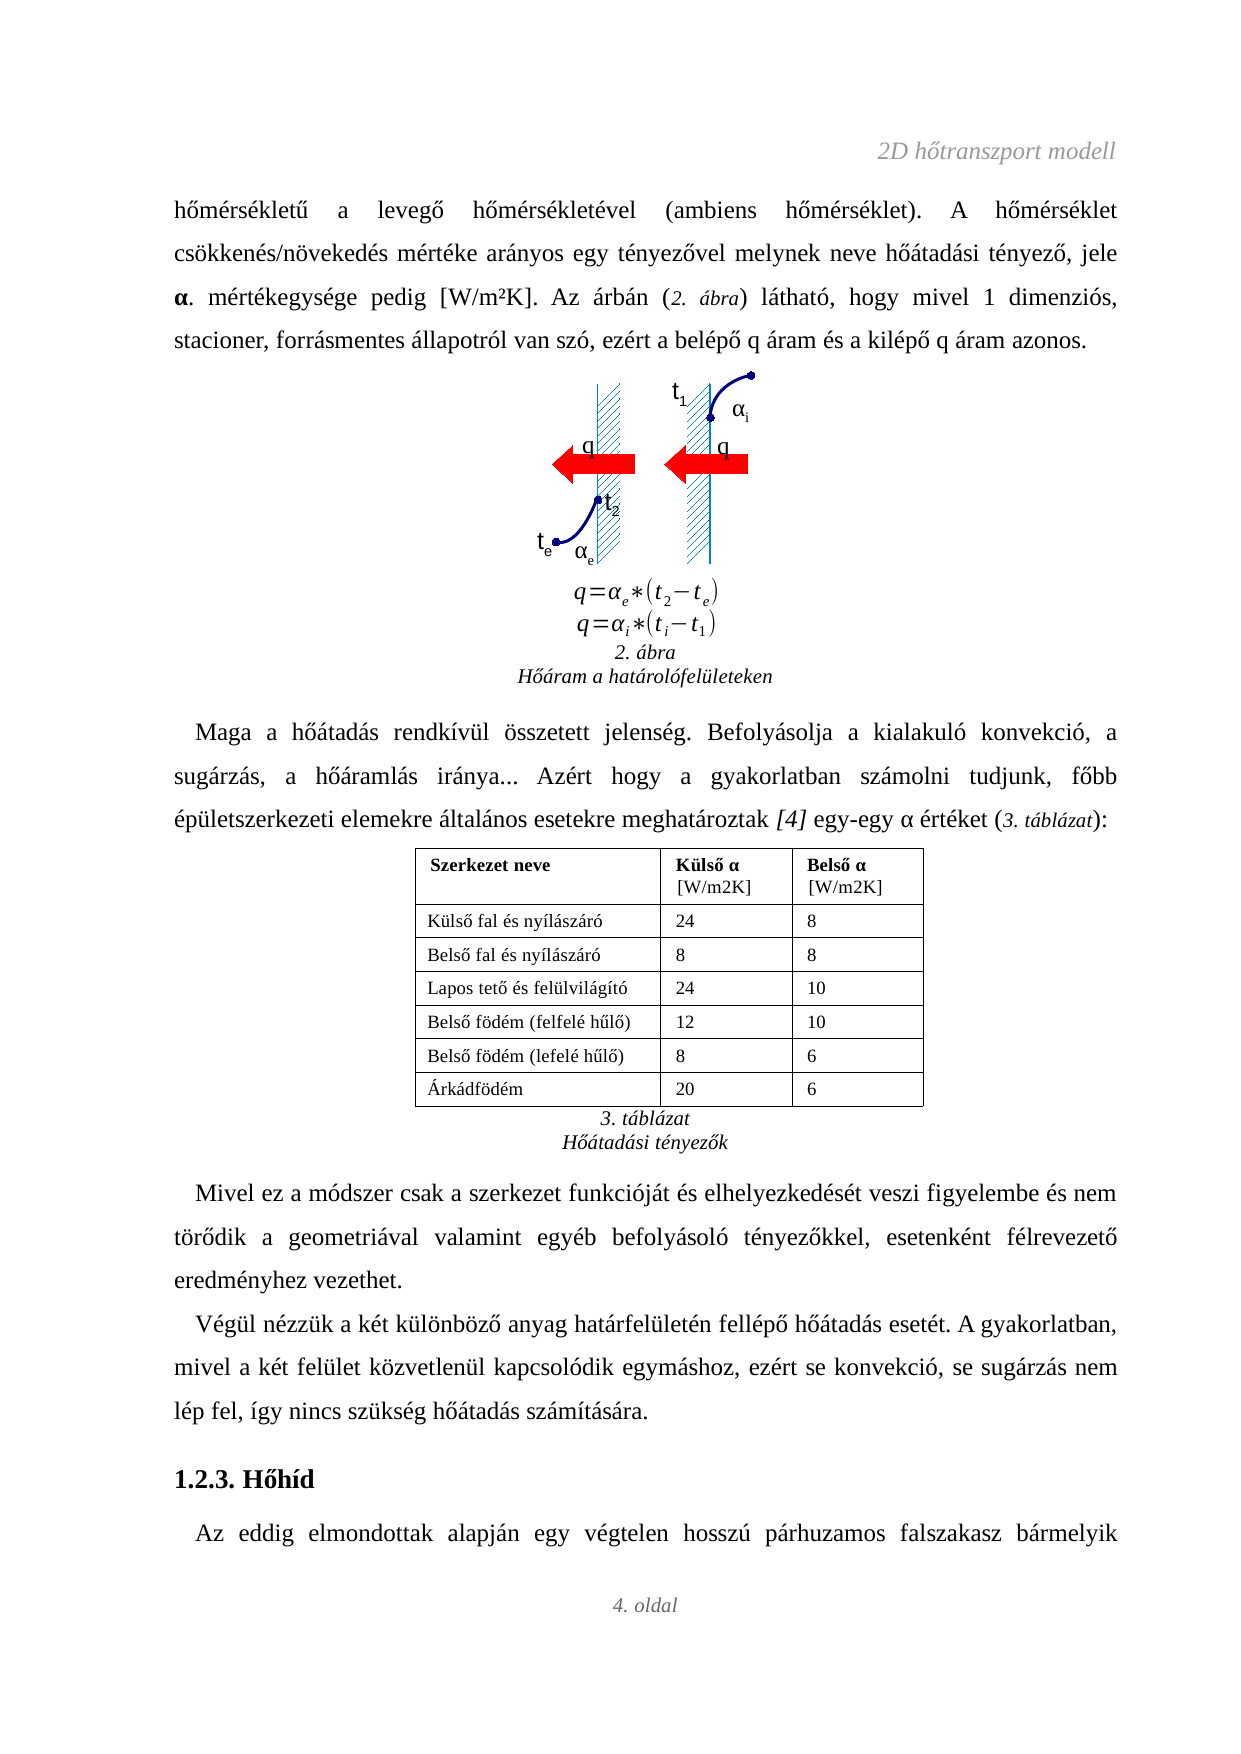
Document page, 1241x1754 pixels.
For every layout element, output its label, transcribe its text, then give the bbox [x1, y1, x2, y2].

table_cell 20 [661, 1073, 792, 1106]
table_cell 24 [661, 972, 792, 1004]
table_header Külső α [W/m2K] [661, 849, 792, 904]
table_cell 6 [793, 1073, 923, 1106]
text Maga a hőátadás rendkívül összetett jelenség. Befolyásolja a kialakuló konvekció, a sugárzás, a hőáramlás iránya... Azért hogy a gyakorlatban számolni tudjunk, főbb épületszerkezeti elemekre általános esetekre meghatároztak [4] egy-egy α értéket (3. táblázat): [174, 717, 1118, 833]
text Hőáram a határolófelületeken [174, 664, 1118, 688]
table_cell 24 [661, 905, 792, 937]
table_cell 8 [793, 938, 923, 971]
table_cell 8 [661, 1039, 792, 1072]
table_cell Belső födém (lefelé hűlő) [416, 1039, 660, 1072]
table_cell 12 [661, 1006, 792, 1038]
text Az eddig elmondottak alapján egy végtelen hosszú párhuzamos falszakasz bármelyik [174, 1518, 1118, 1547]
table_cell Árkádfödém [416, 1073, 660, 1106]
text hőmérsékletű a levegő hőmérsékletével (ambiens hőmérséklet). A hőmérséklet csökkenés/növekedés mértéke arányos egy tényezővel melynek neve hőátadási tényező, jele α. mértékegysége pedig [W/m²K]. Az árbán (2. ábra) látható, hogy mivel 1 dimenziós, stacioner, forrásmentes állapotról van szó, ezért a belépő q áram és a kilépő q áram azonos. [174, 194, 1118, 354]
text 2. ábra [174, 640, 1118, 664]
table_cell 8 [793, 905, 923, 937]
table_cell 8 [661, 938, 792, 971]
table_header Szerkezet neve [416, 849, 660, 904]
table_header Belső α [W/m2K] [793, 849, 923, 904]
table_cell 6 [793, 1039, 923, 1072]
subtitle Hőhíd [174, 1463, 1118, 1494]
table_cell Lapos tető és felülvilágító [416, 972, 660, 1004]
table_cell 10 [793, 1006, 923, 1038]
table_cell Belső födém (felfelé hűlő) [416, 1006, 660, 1038]
text Végül nézzük a két különböző anyag határfelületén fellépő hőátadás esetét. A gyakorlatban, mivel a két felület közvetlenül kapcsolódik egymáshoz, ezért se konvekció, se sugárzás nem lép fel, így nincs szükség hőátadás számítására. [174, 1308, 1118, 1424]
table_cell Külső fal és nyílászáró [416, 905, 660, 937]
text Mivel ez a módszer csak a szerkezet funkcióját és elhelyezkedését veszi figyelembe és nem törődik a geometriával valamint egyéb befolyásoló tényezőkkel, esetenként félrevezető eredményhez vezethet. [174, 1178, 1118, 1294]
table_cell Belső fal és nyílászáró [416, 938, 660, 971]
text 3. táblázat [174, 1106, 1118, 1130]
table_cell 10 [793, 972, 923, 1004]
text Hőátadási tényezők [174, 1130, 1118, 1154]
